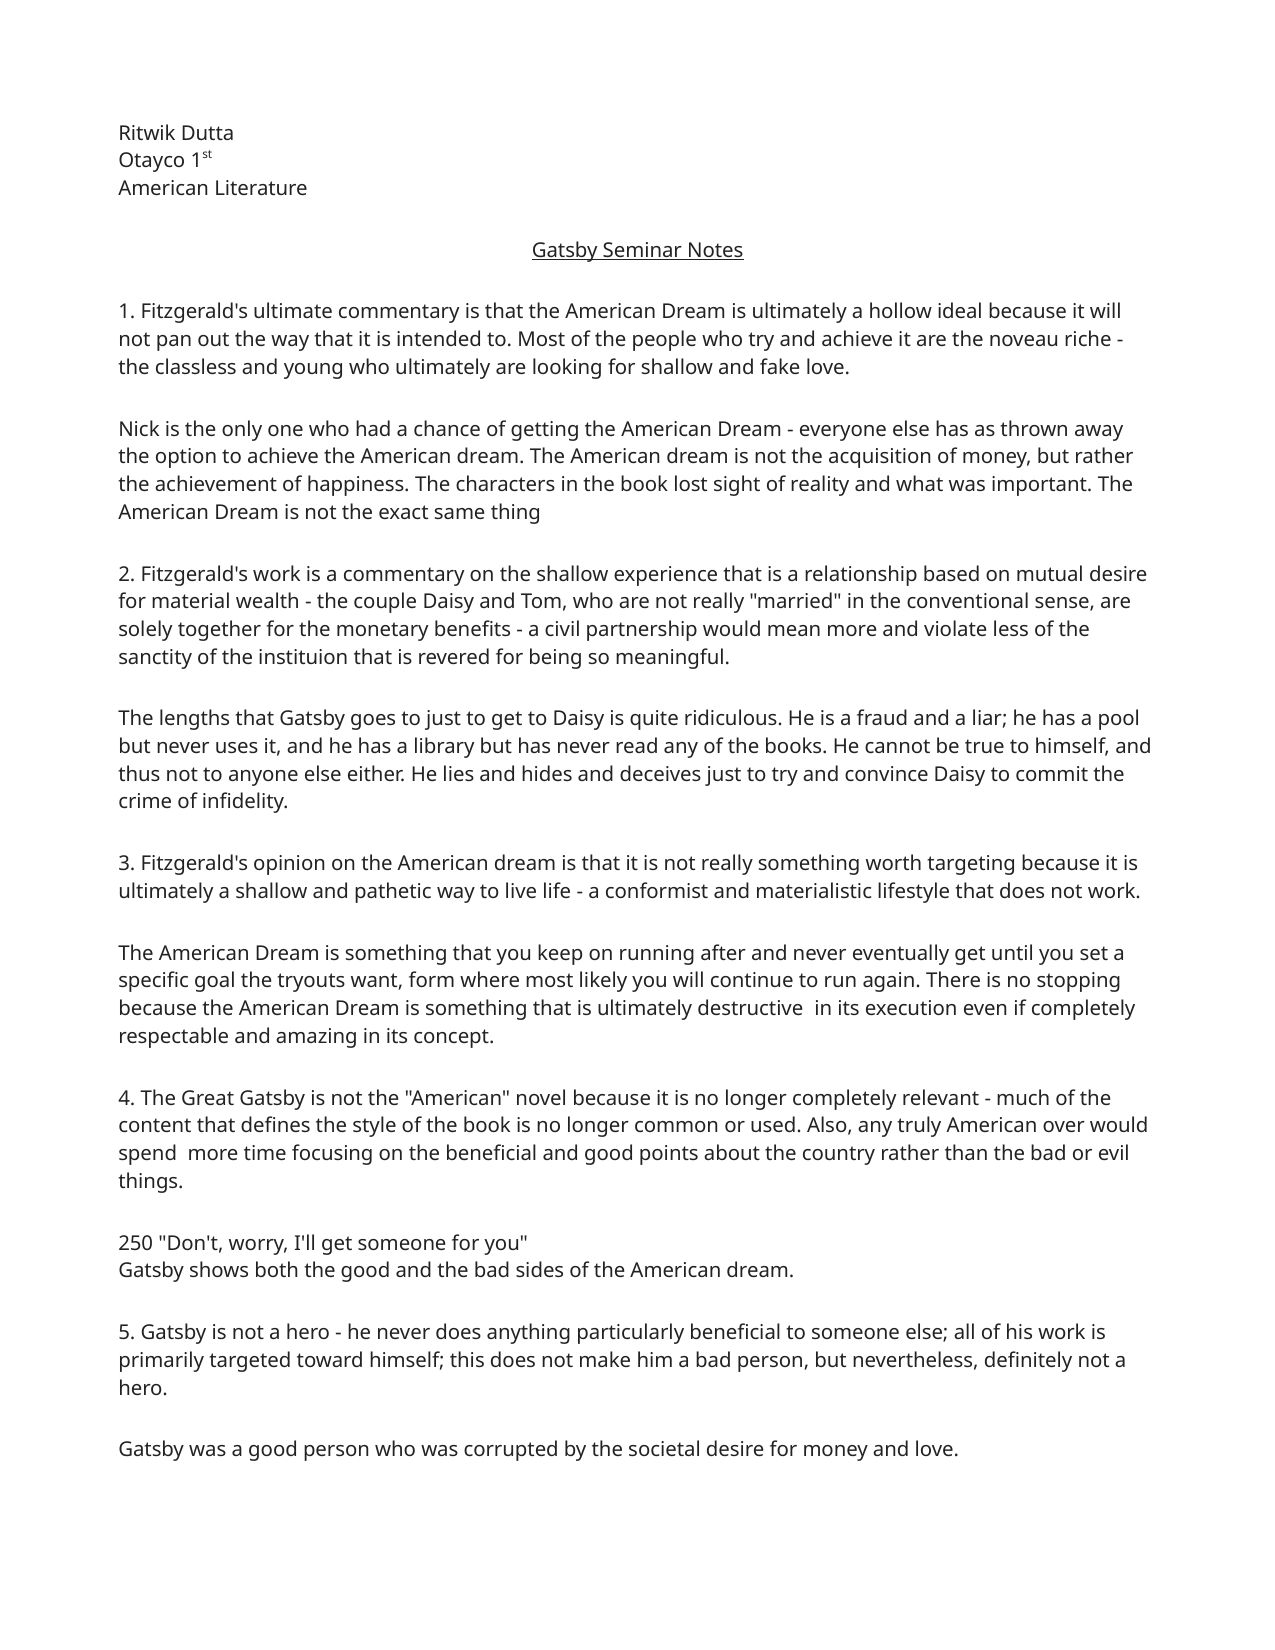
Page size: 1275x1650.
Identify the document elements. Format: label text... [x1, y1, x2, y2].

text Ritwik Dutta [118, 118, 1157, 146]
text Otayco 1st [118, 146, 1157, 173]
text American Literature [118, 173, 1157, 201]
text 1. Fitzgerald's ultimate commentary is that the American Dream is ultimately a hollow ideal because it will not pan out the way that it is intended to. Most of the people who try and achieve it are the noveau riche - the classless and young who ultimately are looking for shallow and fake love. Nick is the only one who had a chance of getting the American Dream - everyone else has as thrown away the option to achieve the American dream. The American dream is not the acquisition of money, but rather the achievement of happiness. The characters in the book lost sight of reality and what was important. The American Dream is not the exact same thing 2. Fitzgerald's work is a commentary on the shallow experience that is a relationship based on mutual desire for material wealth - the couple Daisy and Tom, who are not really "married" in the conventional sense, are solely together for the monetary benefits - a civil partnership would mean more and violate less of the sanctity of the instituion that is revered for being so meaningful. The lengths that Gatsby goes to just to get to Daisy is quite ridiculous. He is a fraud and a liar; he has a pool but never uses it, and he has a library but has never read any of the books. He cannot be true to himself, and thus not to anyone else either. He lies and hides and deceives just to try and convince Daisy to commit the crime of infidelity. 3. Fitzgerald's opinion on the American dream is that it is not really something worth targeting because it is ultimately a shallow and pathetic way to live life - a conformist and materialistic lifestyle that does not work. The American Dream is something that you keep on running after and never eventually get until you set a specific goal the tryouts want, form where most likely you will continue to run again. There is no stopping because the American Dream is something that is ultimately destructive in its execution even if completely respectable and amazing in its concept. 4. The Great Gatsby is not the "American" novel because it is no longer completely relevant - much of the content that defines the style of the book is no longer common or used. Also, any truly American over would spend more time focusing on the beneficial and good points about the country rather than the bad or evil things. 250 "Don't, worry, I'll get someone for you" Gatsby shows both the good and the bad sides of the American dream. 5. Gatsby is not a hero - he never does anything particularly beneficial to someone else; all of his work is primarily targeted toward himself; this does not make him a bad person, but nevertheless, definitely not a hero. Gatsby was a good person who was corrupted by the societal desire for money and love. [118, 297, 1157, 1463]
text Gatsby Seminar Notes [118, 235, 1157, 263]
